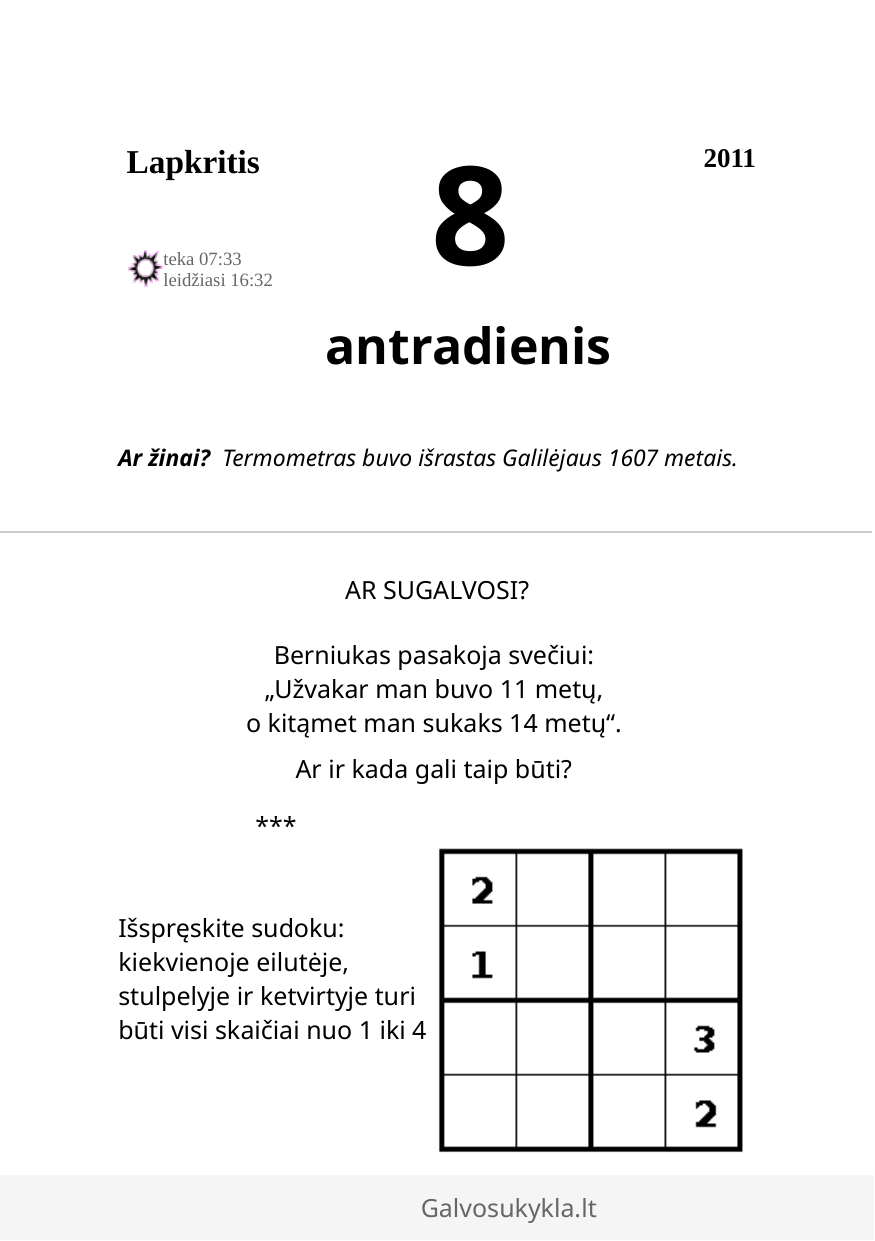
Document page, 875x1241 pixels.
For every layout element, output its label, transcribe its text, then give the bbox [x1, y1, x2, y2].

table_header Lapkritis teka 07:33 leidžiasi 16:32 [118, 118, 298, 287]
text Ar žinai? Termometras buvo išrastas Galilėjaus 1607 metais. [118, 442, 756, 473]
table_header [118, 288, 298, 379]
text Ar ir kada gali taip būti? [118, 751, 756, 786]
text AR SUGALVOSI? [118, 573, 756, 607]
text Išspręskite sudoku: kiekvienoje eilutėje, stulpelyje ir ketvirtyje turi būti visi skaičiai nuo 1 iki 4 [118, 910, 433, 1047]
picture [127, 250, 164, 288]
text *** [118, 808, 756, 842]
table_header 2011 [638, 118, 756, 379]
table_header 8 antradienis [299, 118, 638, 379]
text Berniukas pasakoja svečiui: „Užvakar man buvo 11 metų, o kitąmet man sukaks 14 metų“. [118, 638, 756, 740]
